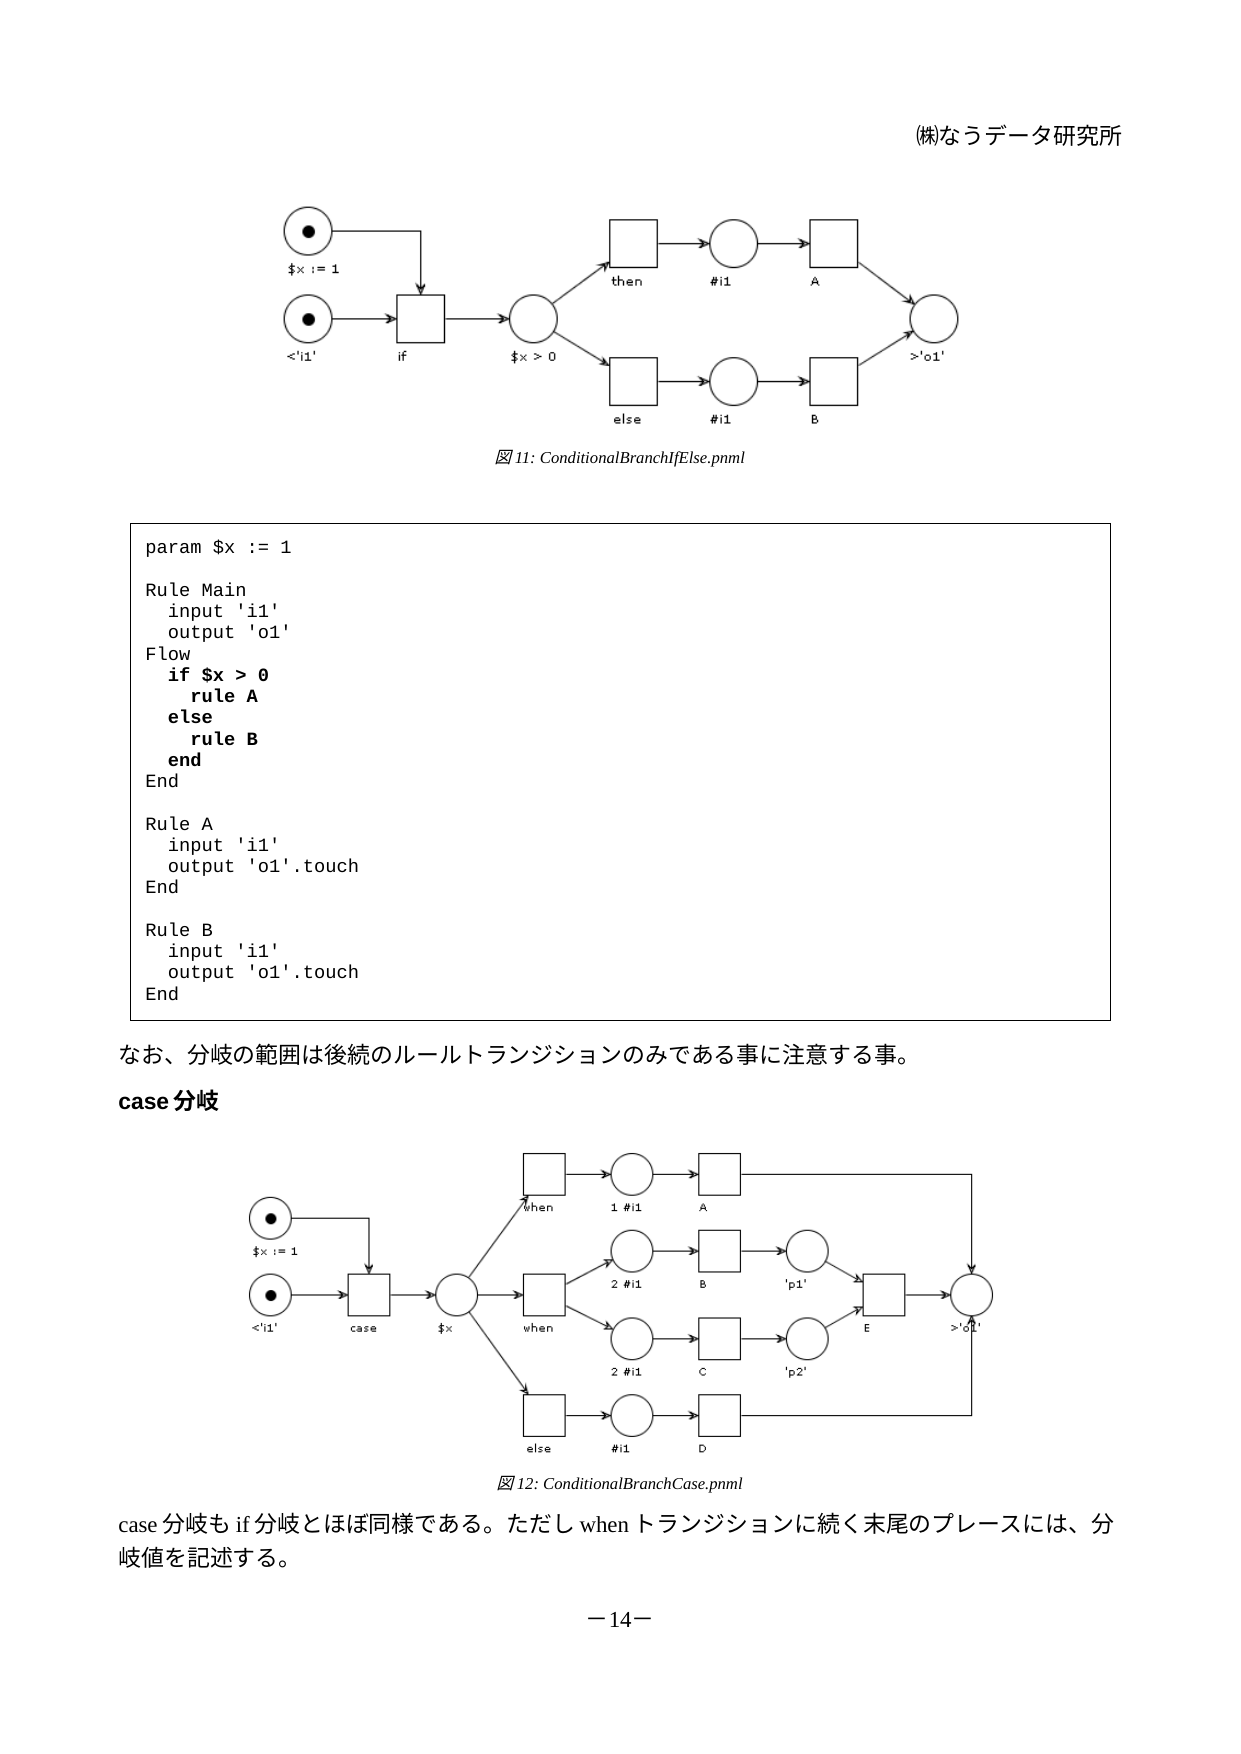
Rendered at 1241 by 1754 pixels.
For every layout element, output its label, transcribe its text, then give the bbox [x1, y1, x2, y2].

text なお、分岐の範囲は後続のルールトランジションのみである事に注意する事。 [118, 1037, 1122, 1071]
picture [237, 1141, 1003, 1471]
text 図 11: ConditionalBranchIfElse.pnml [270, 445, 970, 468]
text param $x := 1 Rule Main input 'i1' output 'o1' Flow if $x > 0 rule A else rule B end End Rule A input 'i1' output 'o1'.touch End Rule B input 'i1' output 'o1'.touch End [131, 524, 1110, 1020]
picture [270, 193, 971, 445]
text 図 12: ConditionalBranchCase.pnml [237, 1471, 1003, 1494]
subtitle case分岐 [118, 1083, 1122, 1116]
text case分岐もif分岐とほぼ同様である。ただしwhenトランジションに続く末尾のプレースには、分岐値を記述する。 [118, 1129, 1122, 1573]
